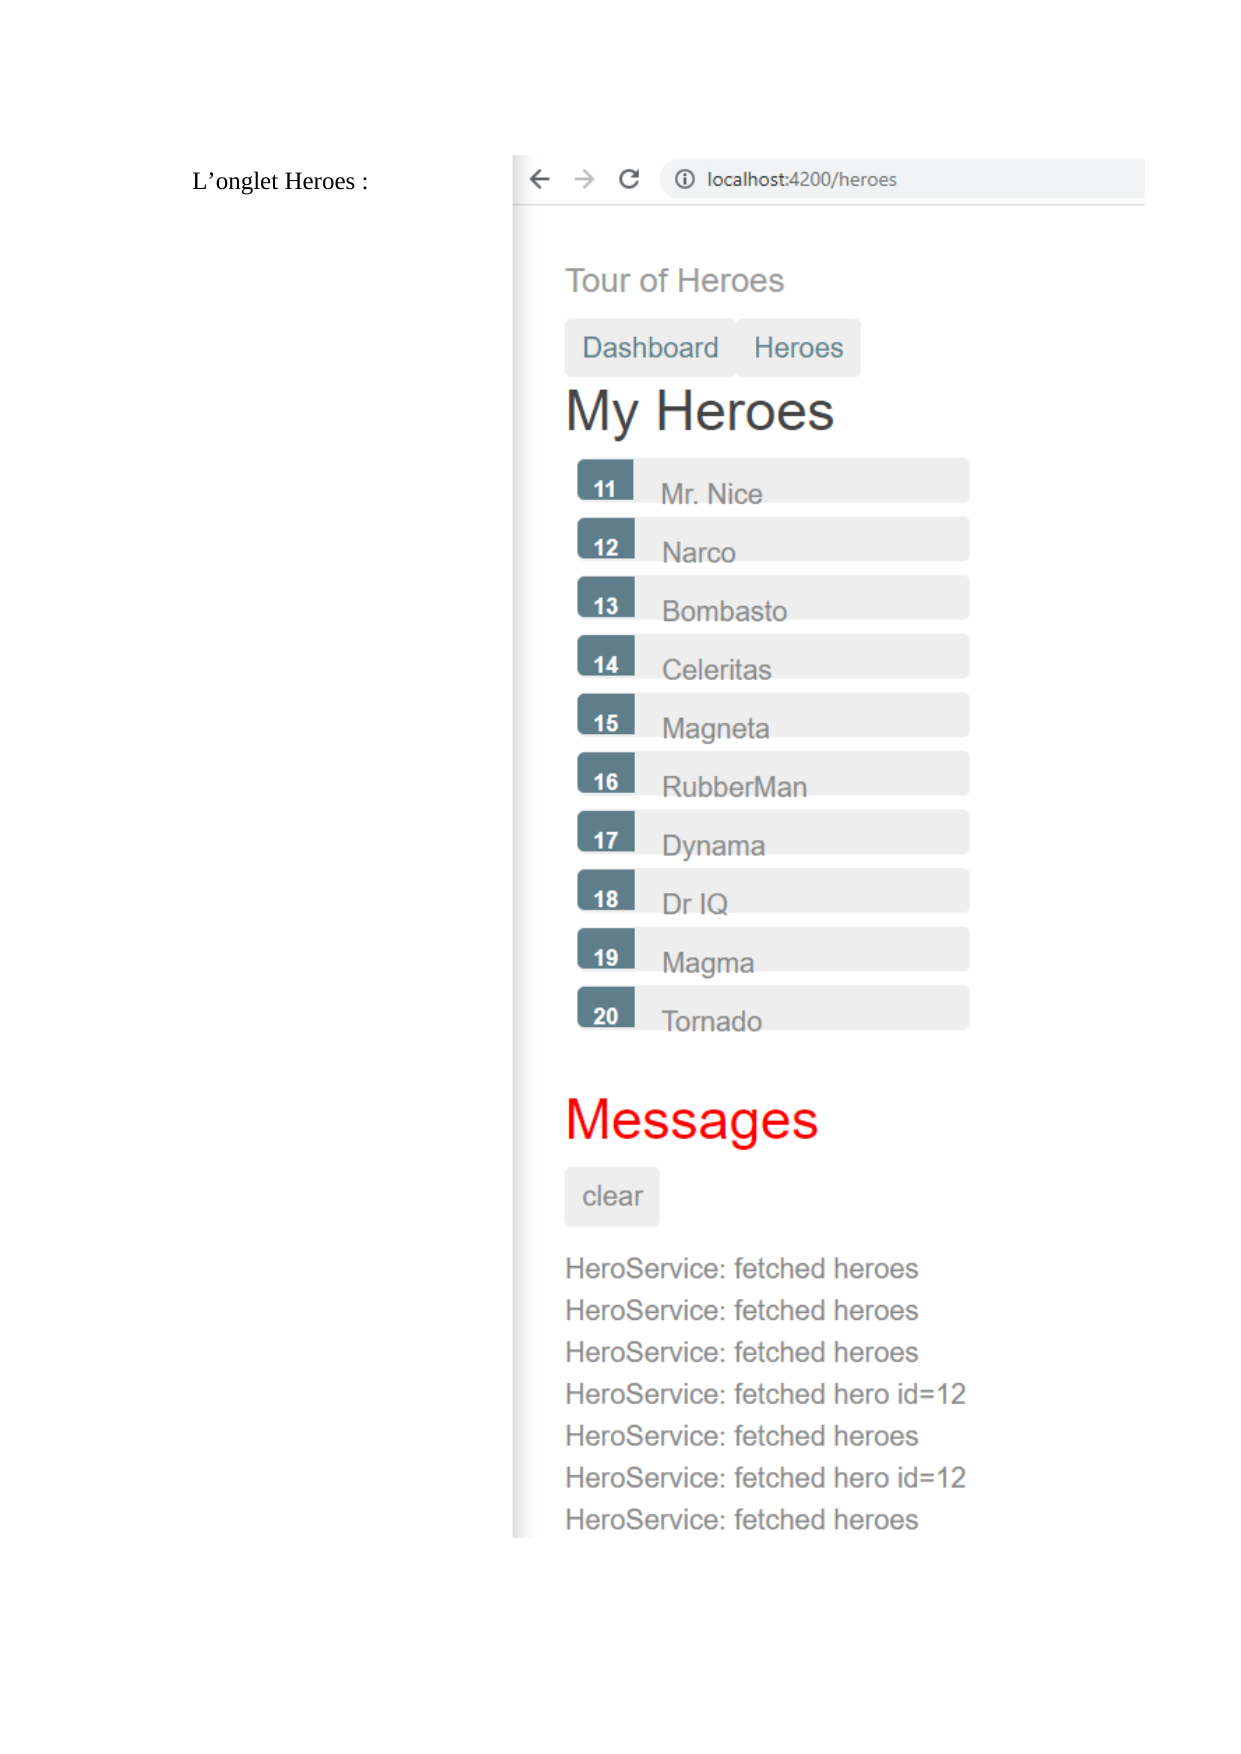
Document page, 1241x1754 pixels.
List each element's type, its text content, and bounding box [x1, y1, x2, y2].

text L’onglet Heroes : [118, 166, 512, 194]
picture [512, 155, 1146, 1538]
